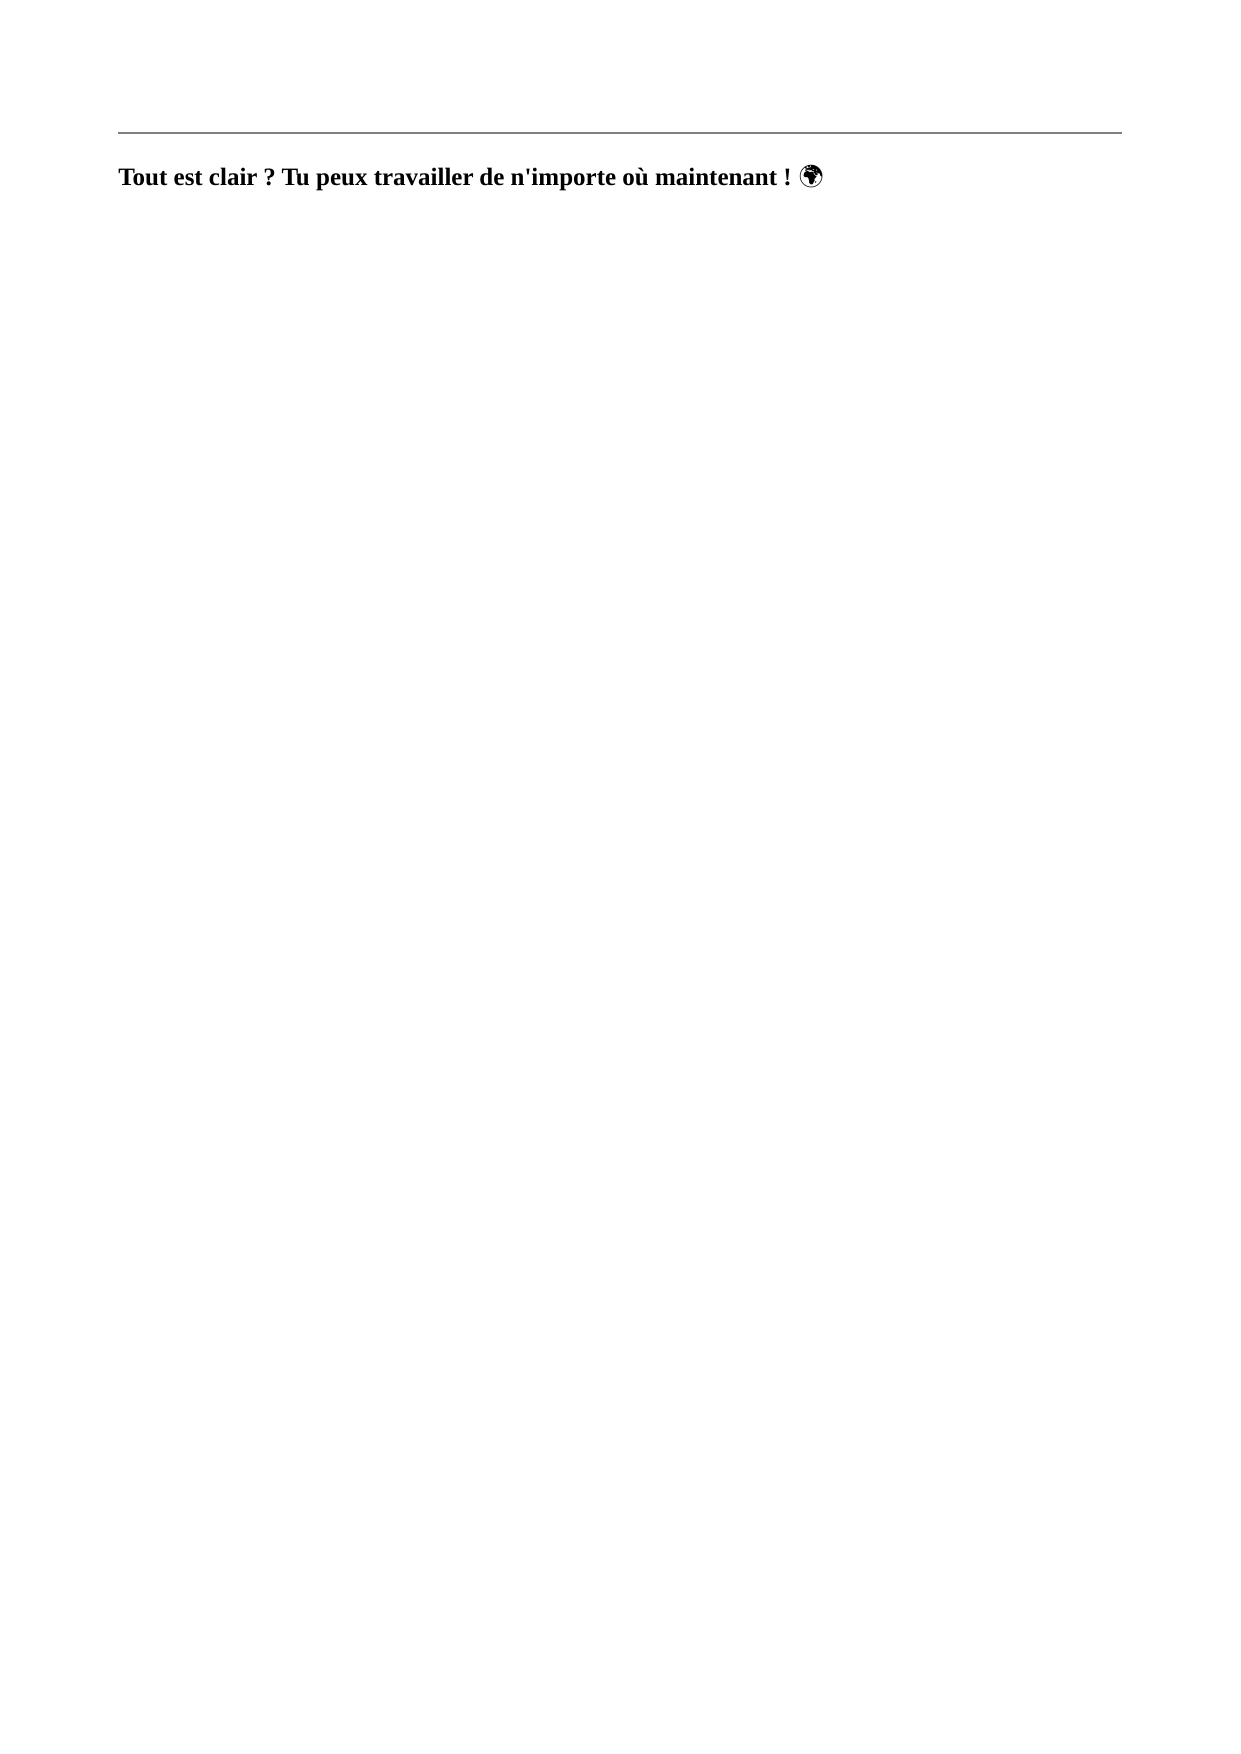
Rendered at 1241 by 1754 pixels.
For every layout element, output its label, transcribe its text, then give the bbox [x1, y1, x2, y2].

text Tout est clair ? Tu peux travailler de n'importe où maintenant ! 🌍 [118, 162, 1122, 191]
